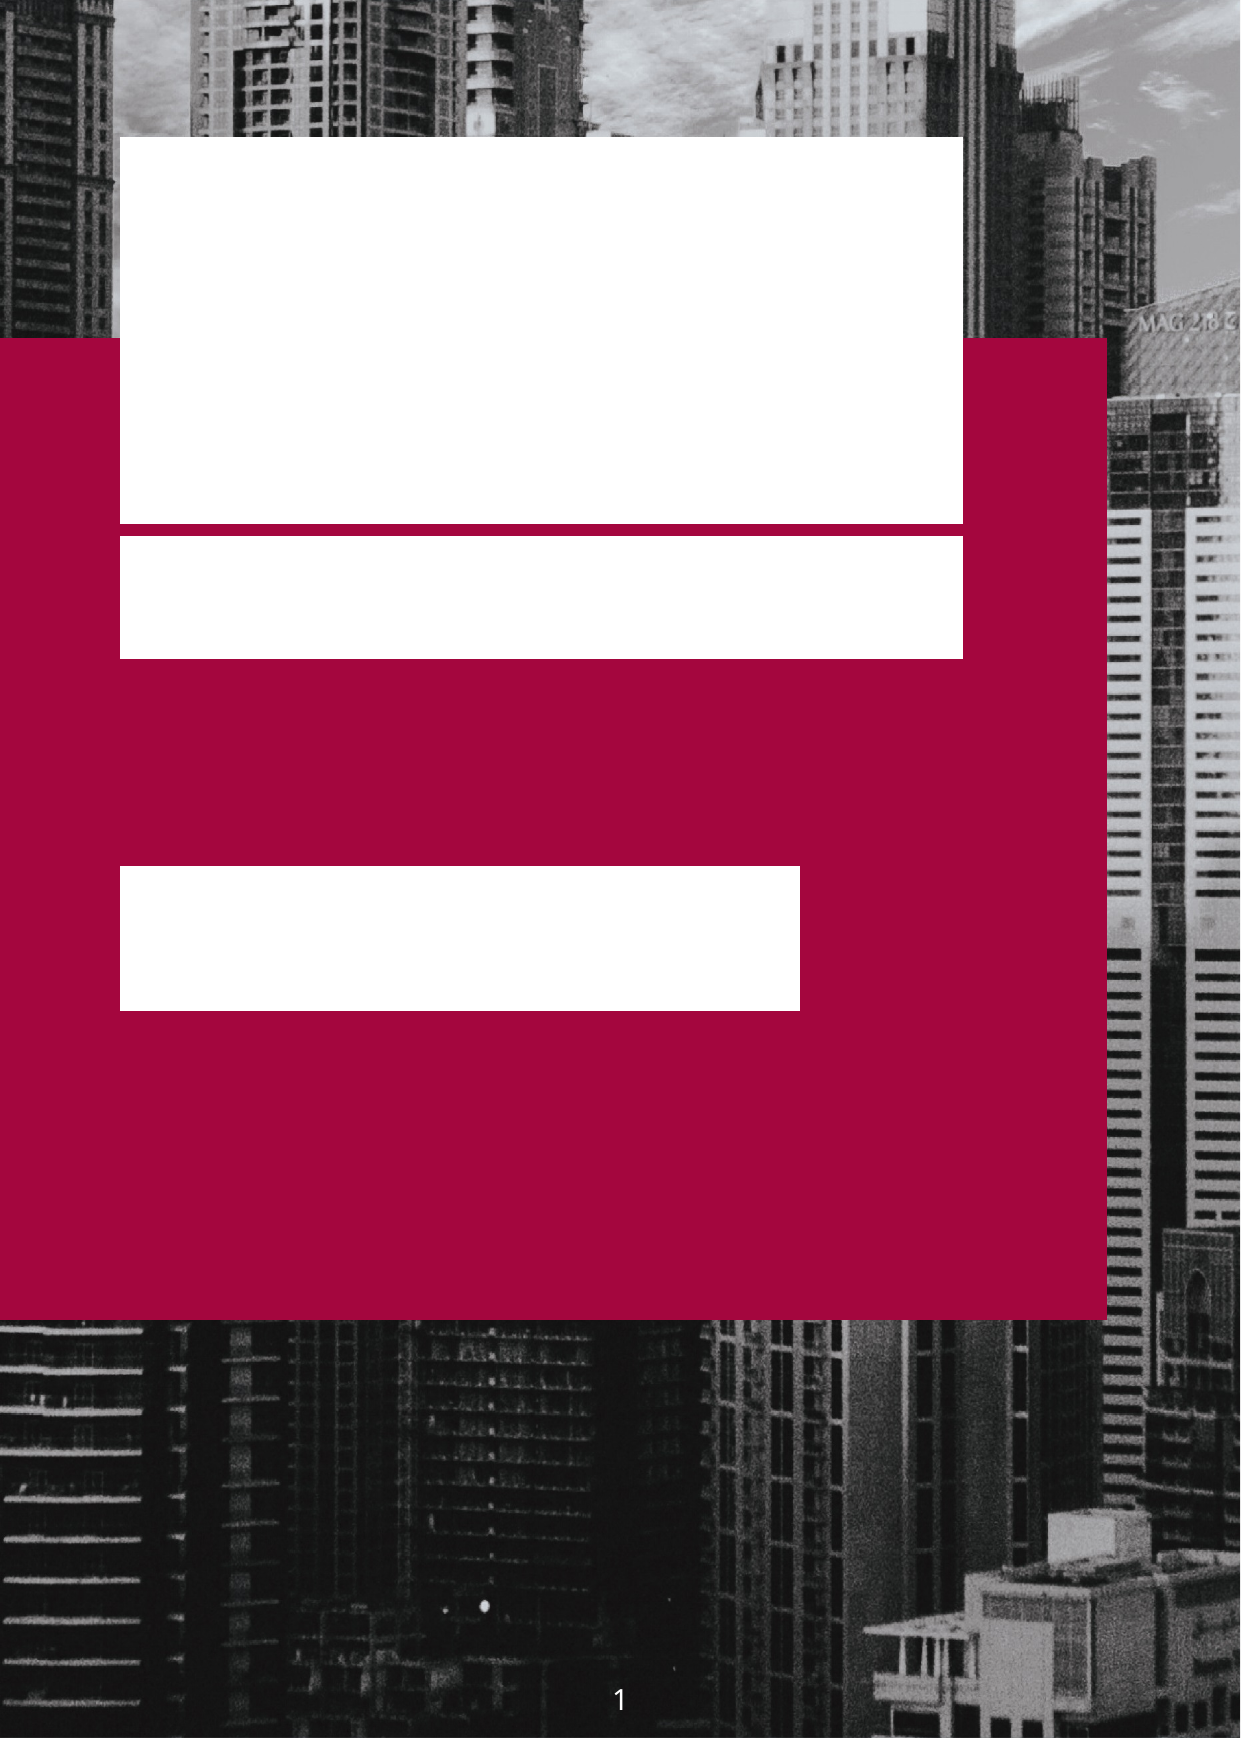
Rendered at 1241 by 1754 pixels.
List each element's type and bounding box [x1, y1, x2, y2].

table_header [120, 137, 963, 524]
table_header [120, 536, 963, 659]
table_cell [120, 866, 800, 1011]
